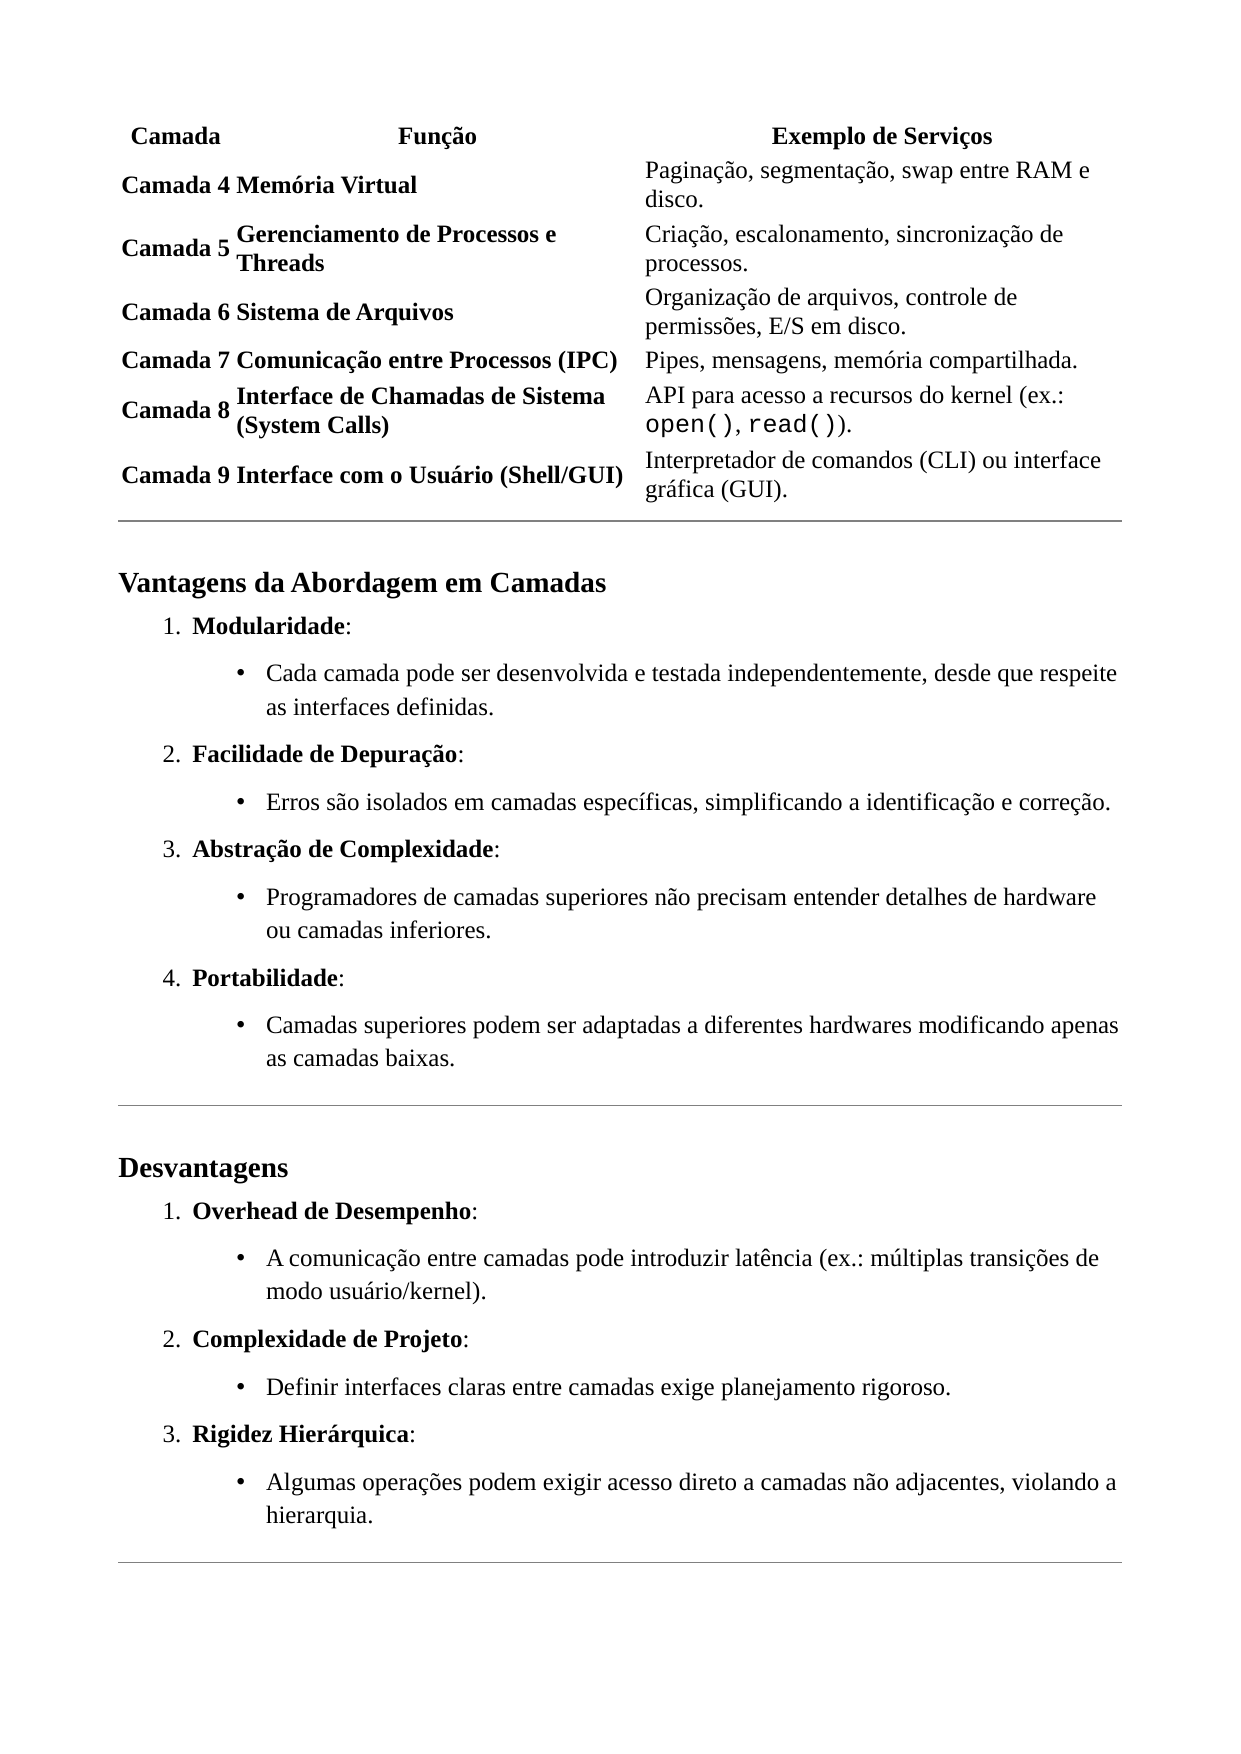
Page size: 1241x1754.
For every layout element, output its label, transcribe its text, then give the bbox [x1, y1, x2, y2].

table_cell Criação, escalonamento, sincronização de processos. [642, 216, 1122, 279]
table_cell Camada 8 [118, 377, 233, 443]
table_cell Sistema de Arquivos [233, 279, 642, 343]
table_cell Camada 6 [118, 279, 233, 343]
list Cada camada pode ser desenvolvida e testada independentemente, desde que respeite as interfaces definidas. [236, 658, 1122, 720]
list Overhead de Desempenho: [162, 1196, 1122, 1224]
table_header Exemplo de Serviços [642, 118, 1122, 153]
list Algumas operações podem exigir acesso direto a camadas não adjacentes, violando a hierarquia. [236, 1467, 1122, 1528]
list A comunicação entre camadas pode introduzir latência (ex.: múltiplas transições de modo usuário/kernel). [236, 1243, 1122, 1305]
list Rigidez Hierárquica: [162, 1419, 1122, 1448]
table_cell API para acesso a recursos do kernel (ex.: open(), read()). [642, 377, 1122, 443]
list Portabilidade: [162, 963, 1122, 991]
table_cell Camada 9 [118, 443, 233, 506]
table_header Função [233, 118, 642, 153]
table_cell Camada 5 [118, 216, 233, 279]
list Complexidade de Projeto: [162, 1324, 1122, 1353]
subtitle Vantagens da Abordagem em Camadas [118, 565, 1122, 598]
list Abstração de Complexidade: [162, 834, 1122, 863]
list Programadores de camadas superiores não precisam entender detalhes de hardware ou camadas inferiores. [236, 882, 1122, 944]
table_cell Comunicação entre Processos (IPC) [233, 343, 642, 377]
table_cell Paginação, segmentação, swap entre RAM e disco. [642, 153, 1122, 216]
list Facilidade de Depuração: [162, 739, 1122, 768]
table_cell Memória Virtual [233, 153, 642, 216]
table_cell Pipes, mensagens, memória compartilhada. [642, 343, 1122, 377]
list Modularidade: [162, 611, 1122, 640]
table_cell Interface com o Usuário (Shell/GUI) [233, 443, 642, 506]
list Camadas superiores podem ser adaptadas a diferentes hardwares modificando apenas as camadas baixas. [236, 1010, 1122, 1072]
list Erros são isolados em camadas específicas, simplificando a identificação e correção. [236, 787, 1122, 816]
table_cell Interpretador de comandos (CLI) ou interface gráfica (GUI). [642, 443, 1122, 506]
table_cell Interface de Chamadas de Sistema (System Calls) [233, 377, 642, 443]
table_cell Camada 7 [118, 343, 233, 377]
table_cell Organização de arquivos, controle de permissões, E/S em disco. [642, 279, 1122, 343]
list Definir interfaces claras entre camadas exige planejamento rigoroso. [236, 1372, 1122, 1400]
table_header Camada [118, 118, 233, 153]
table_cell Gerenciamento de Processos e Threads [233, 216, 642, 279]
subtitle Desvantagens [118, 1150, 1122, 1183]
table_cell Camada 4 [118, 153, 233, 216]
